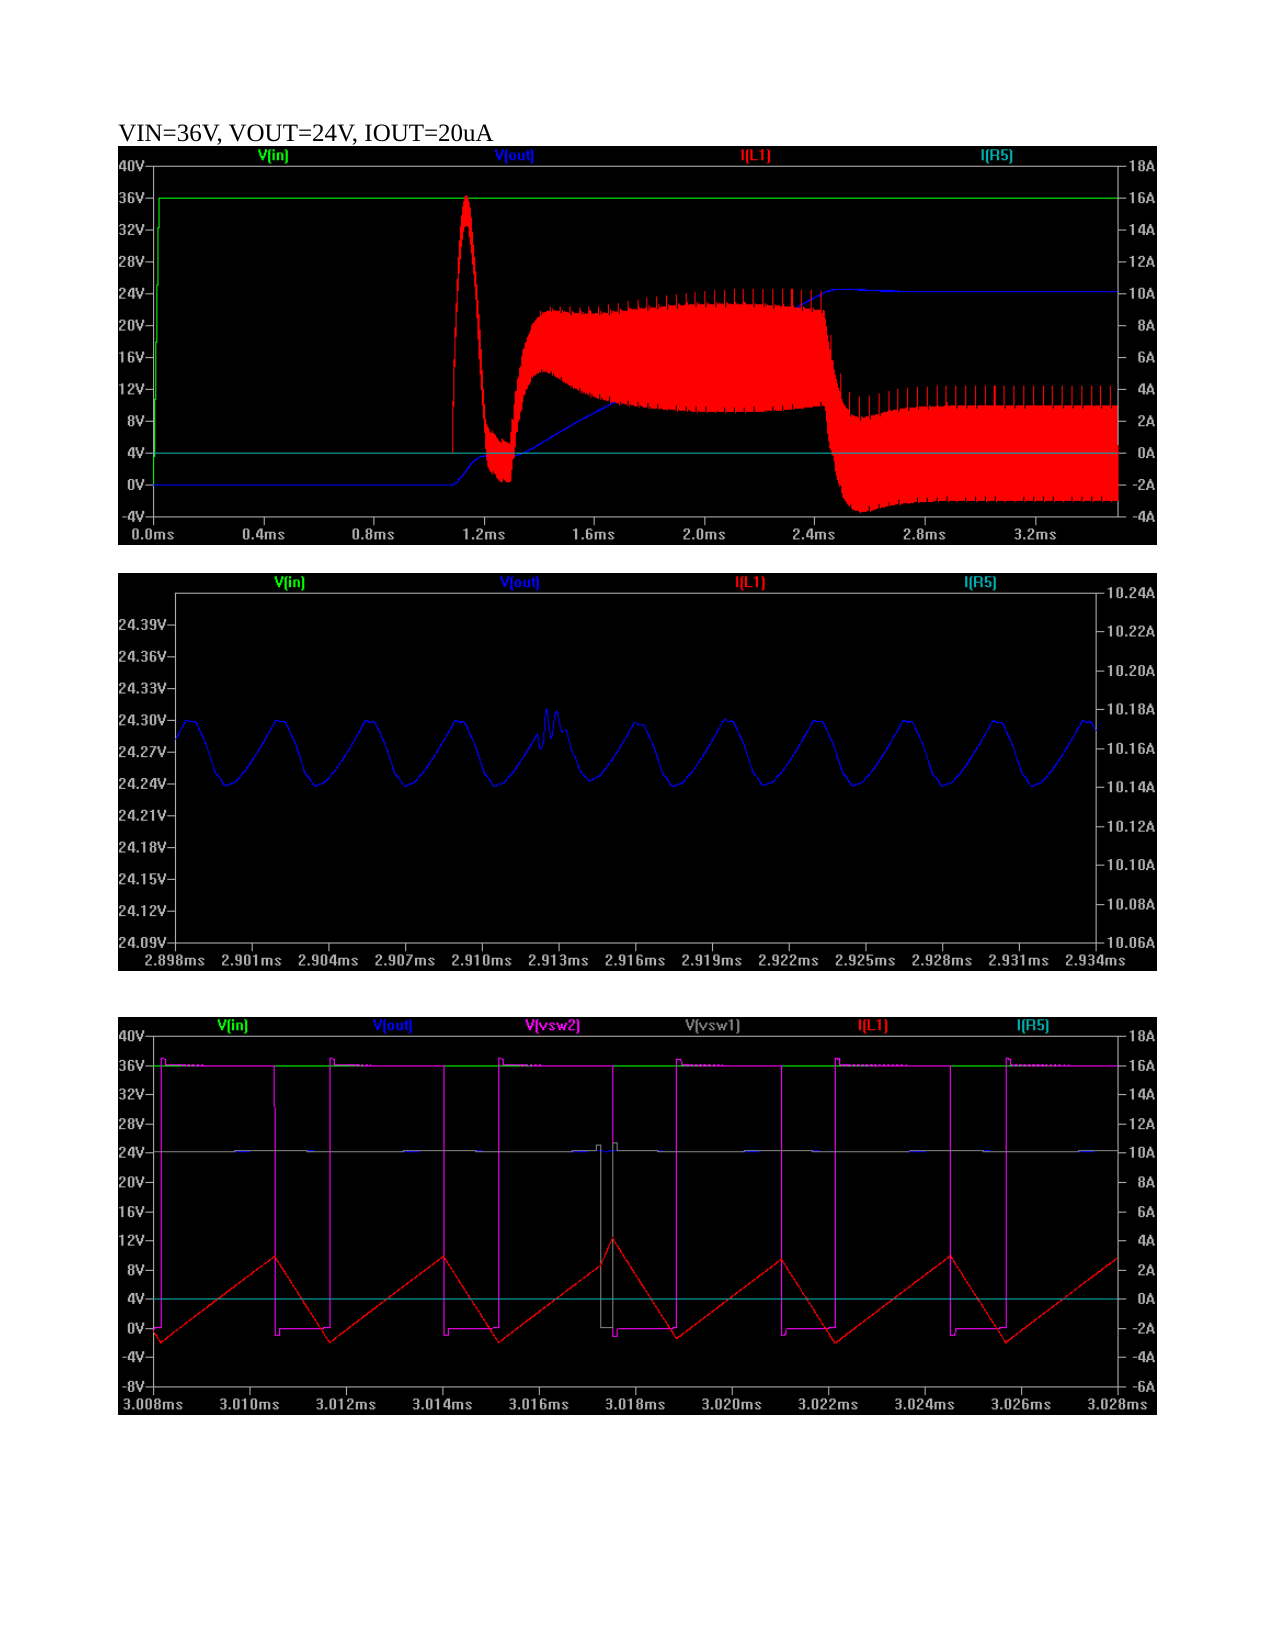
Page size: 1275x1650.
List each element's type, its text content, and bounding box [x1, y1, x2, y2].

picture [118, 1017, 1157, 1415]
picture [118, 146, 1157, 545]
text VIN=36V, VOUT=24V, IOUT=20uA [118, 118, 1157, 146]
picture [118, 573, 1157, 971]
